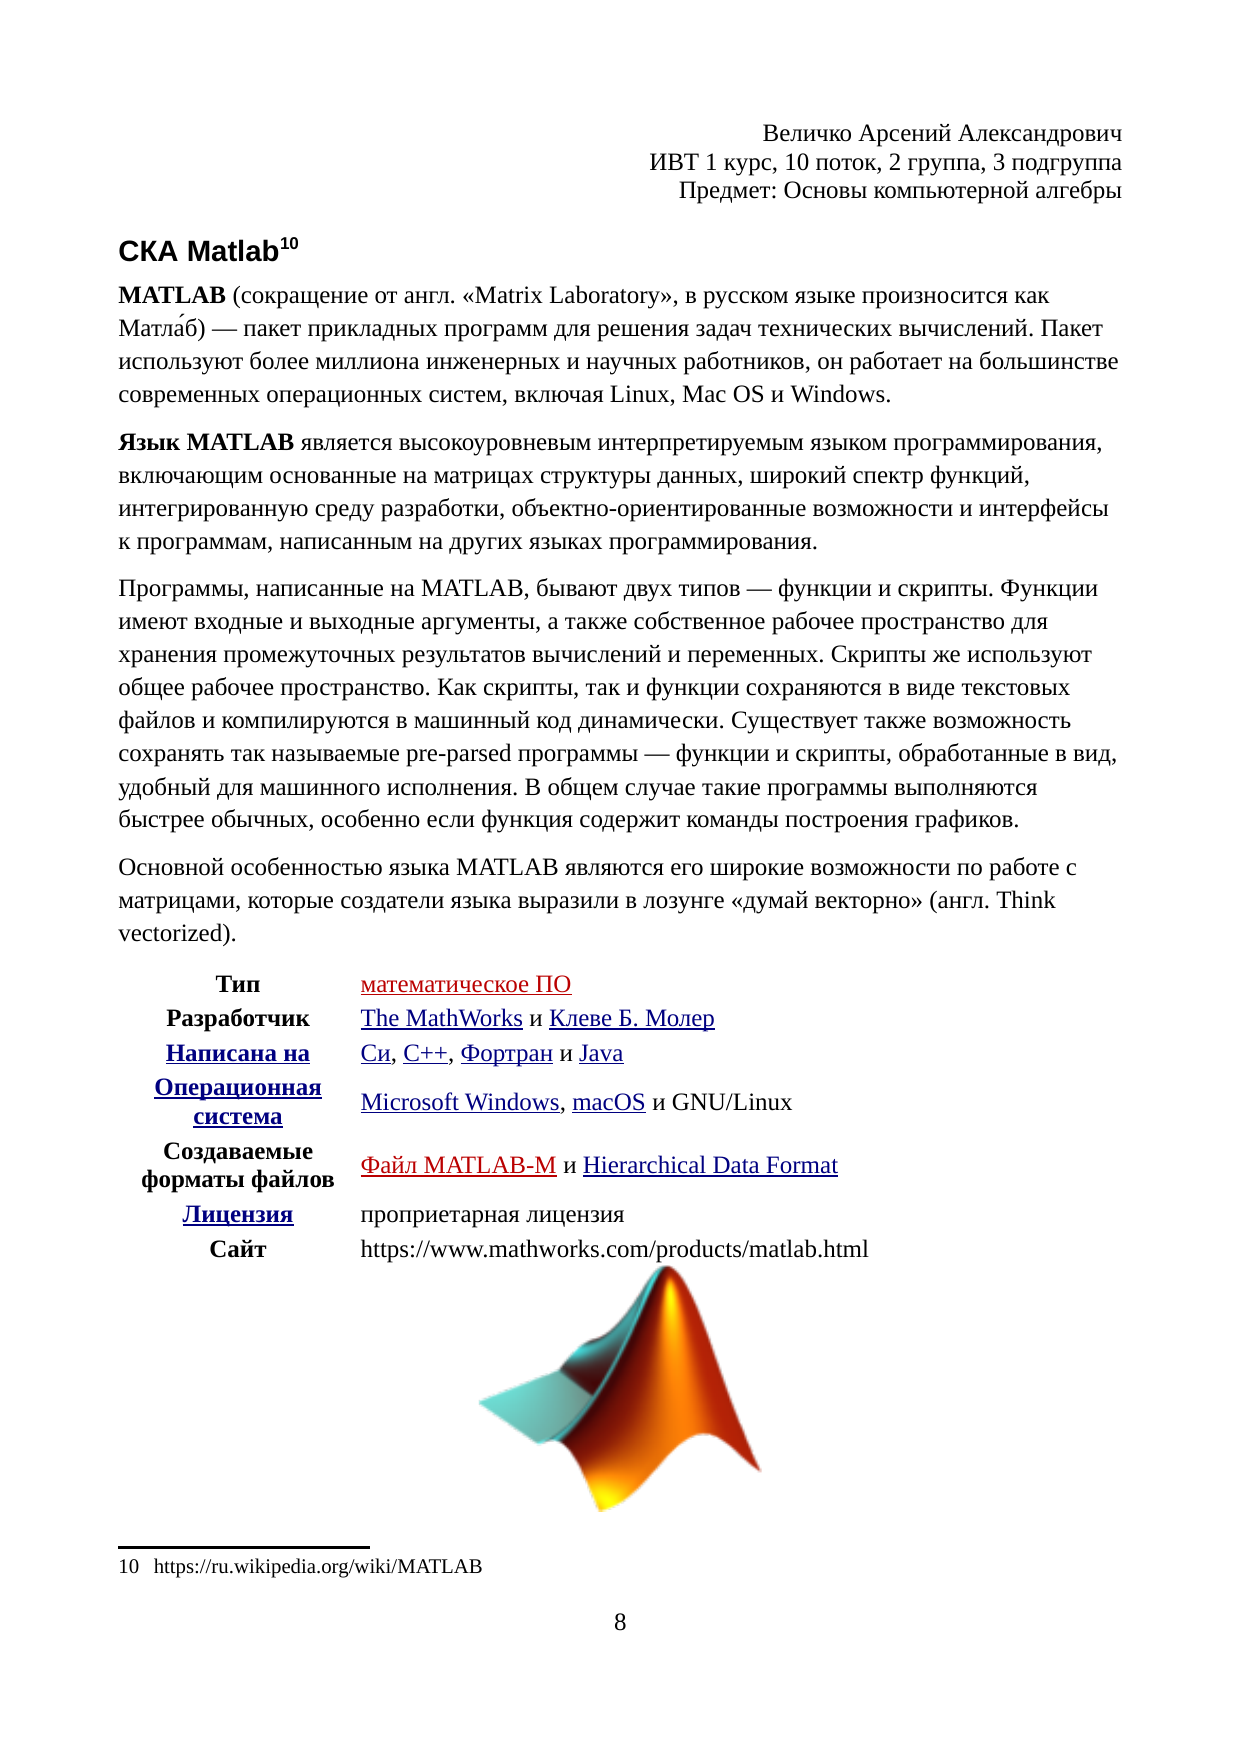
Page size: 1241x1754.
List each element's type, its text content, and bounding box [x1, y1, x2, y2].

table_cell Написана на [118, 1035, 357, 1069]
table_cell https://www.mathworks.com/products/matlab.html [358, 1231, 1122, 1265]
picture [478, 1265, 762, 1512]
table_cell Файл MATLAB-M и Hierarchical Data Format [358, 1133, 1122, 1196]
table_header Тип [118, 966, 357, 1000]
table_header математическое ПО [358, 966, 1122, 1000]
text https://ru.wikipedia.org/wiki/MATLAB [118, 1553, 1122, 1578]
table_cell Microsoft Windows, macOS и GNU/Linux [358, 1070, 1122, 1133]
table_cell Операционная система [118, 1070, 357, 1133]
table_cell Создаваемые форматы файлов [118, 1133, 357, 1196]
table_cell Си, C++, Фортран и Java [358, 1035, 1122, 1069]
text Программы, написанные на MATLAB, бывают двух типов — функции и скрипты. Функции имеют входные и выходные аргументы, а также собственное рабочее пространство для хранения промежуточных результатов вычислений и переменных. Скрипты же используют общее рабочее пространство. Как скрипты, так и функции сохраняются в виде текстовых файлов и компилируются в машинный код динамически. Существует также возможность сохранять так называемые pre-parsed программы — функции и скрипты, обработанные в вид, удобный для машинного исполнения. В общем случае такие программы выполняются быстрее обычных, особенно если функция содержит команды построения графиков. [118, 573, 1122, 833]
table_cell Сайт [118, 1231, 357, 1265]
table_cell Лицензия [118, 1196, 357, 1231]
text MATLAB (сокращение от англ. «Matrix Laboratory», в русском языке произносится как Матла́б) — пакет прикладных программ для решения задач технических вычислений. Пакет используют более миллиона инженерных и научных работников, он работает на большинстве современных операционных систем, включая Linux, Mac OS и Windows. [118, 280, 1122, 408]
text Основной особенностью языка MATLAB являются его широкие возможности по работе с матрицами, которые создатели языка выразили в лозунге «думай векторно» (англ. Think vectorized). [118, 852, 1122, 947]
table_cell The MathWorks и Клеве Б. Молер [358, 1000, 1122, 1035]
subtitle СКА Matlab [118, 234, 1122, 268]
text Язык MATLAB является высокоуровневым интерпретируемым языком программирования, включающим основанные на матрицах структуры данных, широкий спектр функций, интегрированную среду разработки, объектно-ориентированные возможности и интерфейсы к программам, написанным на других языках программирования. [118, 427, 1122, 554]
table_cell Разработчик [118, 1000, 357, 1035]
table_cell проприетарная лицензия [358, 1196, 1122, 1231]
